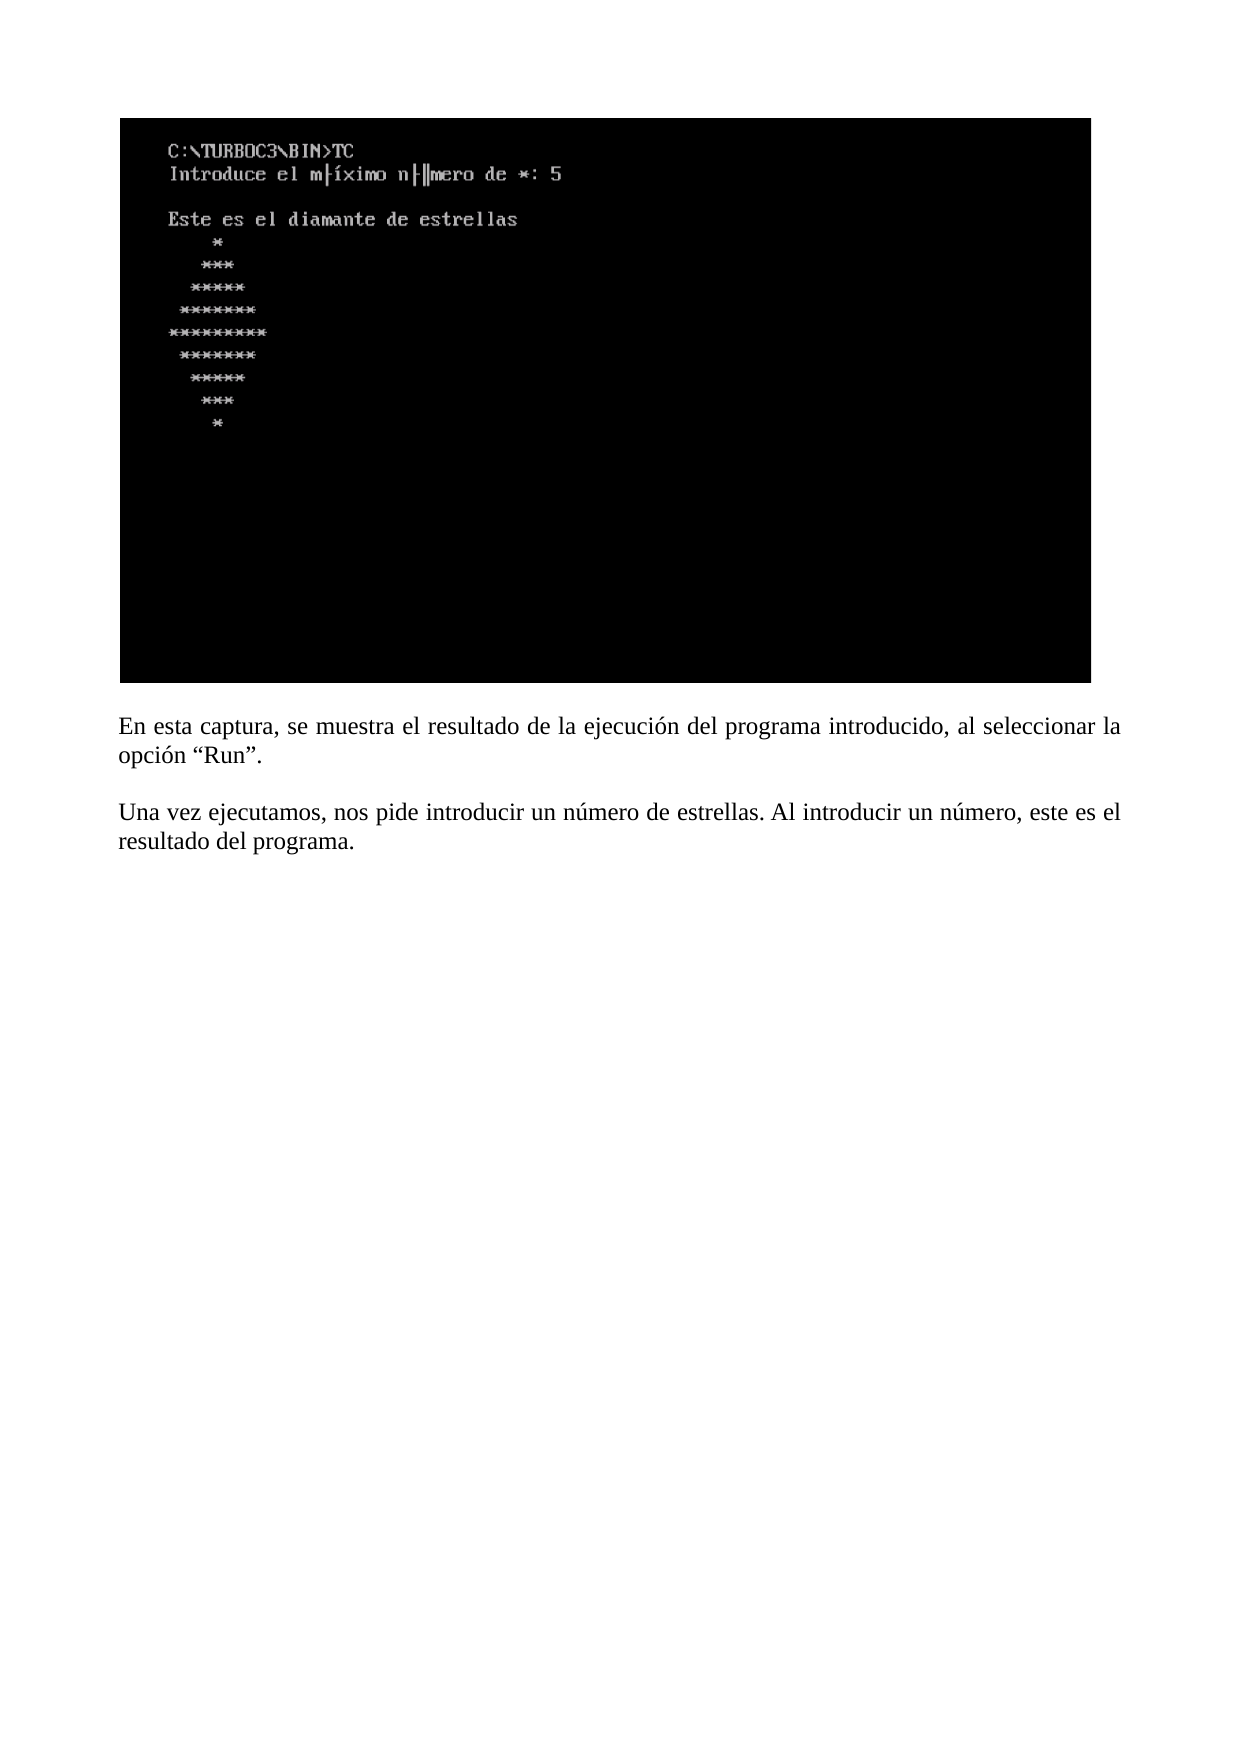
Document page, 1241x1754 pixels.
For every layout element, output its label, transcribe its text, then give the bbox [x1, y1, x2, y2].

text En esta captura, se muestra el resultado de la ejecución del programa introducido, al seleccionar la opción “Run”. [118, 711, 1122, 769]
text Una vez ejecutamos, nos pide introducir un número de estrellas. Al introducir un número, este es el resultado del programa. [118, 797, 1122, 855]
picture [120, 118, 1092, 683]
